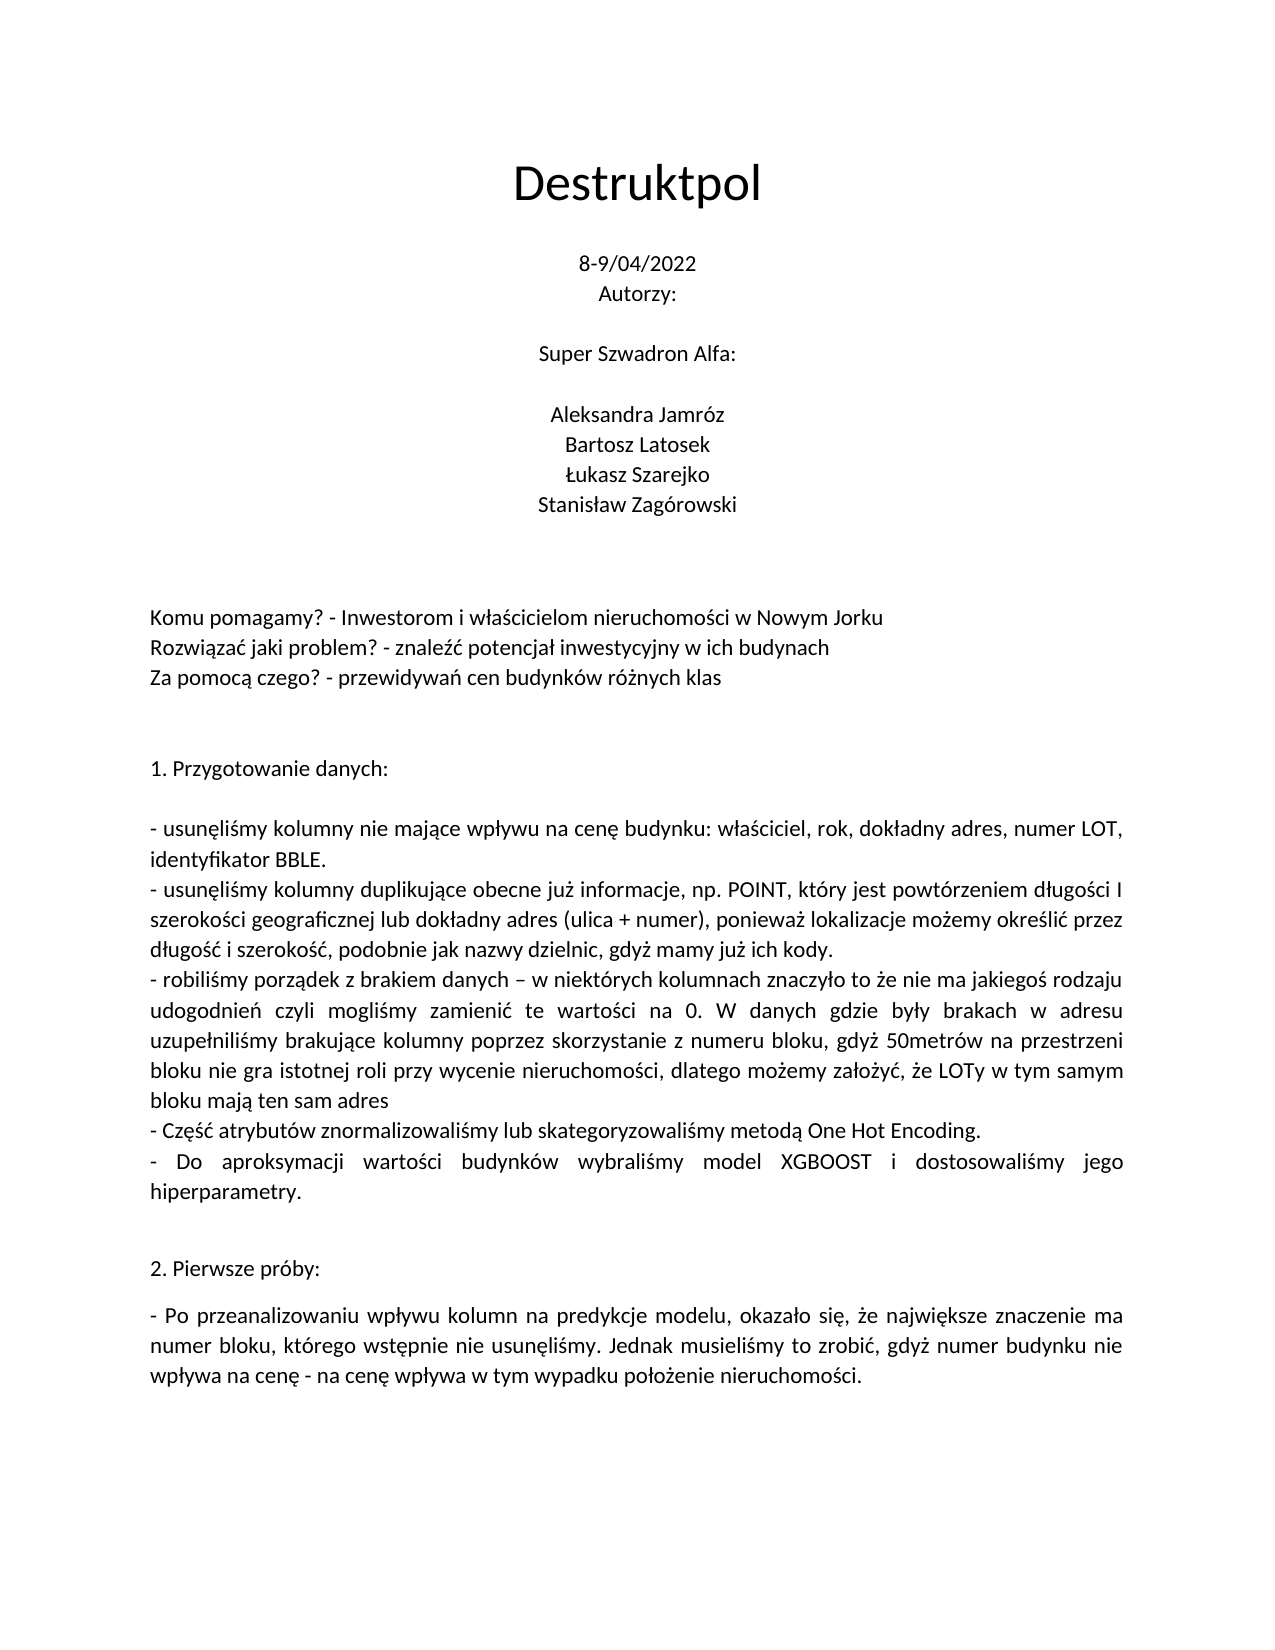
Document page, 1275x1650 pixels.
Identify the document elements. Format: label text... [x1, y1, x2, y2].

list - robiliśmy porządek z brakiem danych – w niektórych kolumnach znaczyło to że nie ma jakiegoś rodzaju udogodnień czyli mogliśmy zamienić te wartości na 0. W danych gdzie były brakach w adresu uzupełniliśmy brakujące kolumny poprzez skorzystanie z numeru bloku, gdyż 50metrów na przestrzeni bloku nie gra istotnej roli przy wycenie nieruchomości, dlatego możemy założyć, że LOTy w tym samym bloku mają ten sam adres [150, 966, 1125, 1114]
list Bartosz Latosek [150, 430, 1125, 458]
list Autorzy: [150, 279, 1125, 307]
list - usunęliśmy kolumny duplikujące obecne już informacje, np. POINT, który jest powtórzeniem długości I szerokości geograficznej lub dokładny adres (ulica + numer), ponieważ lokalizacje możemy określić przez długość i szerokość, podobnie jak nazwy dzielnic, gdyż mamy już ich kody. [150, 875, 1125, 963]
list Rozwiązać jaki problem? - znaleźć potencjał inwestycyjny w ich budynach [150, 633, 1125, 661]
list Za pomocą czego? - przewidywań cen budynków różnych klas [150, 663, 1125, 691]
list - usunęliśmy kolumny nie mające wpływu na cenę budynku: właściciel, rok, dokładny adres, numer LOT, identyfikator BBLE. [150, 814, 1125, 873]
list Destruktpol [150, 150, 1125, 213]
list Aleksandra Jamróz [150, 400, 1125, 428]
list 8-9/04/2022 [150, 249, 1125, 277]
text 2. Pierwsze próby: [150, 1254, 1125, 1282]
list - Do aproksymacji wartości budynków wybraliśmy model XGBOOST i dostosowaliśmy jego hiperparametry. [150, 1147, 1125, 1205]
list Komu pomagamy? - Inwestorom i właścicielom nieruchomości w Nowym Jorku [150, 603, 1125, 631]
list 1. Przygotowanie danych: [150, 754, 1125, 782]
list Łukasz Szarejko [150, 460, 1125, 488]
list - Po przeanalizowaniu wpływu kolumn na predykcje modelu, okazało się, że największe znaczenie ma numer bloku, którego wstępnie nie usunęliśmy. Jednak musieliśmy to zrobić, gdyż numer budynku nie wpływa na cenę - na cenę wpływa w tym wypadku położenie nieruchomości. [150, 1301, 1125, 1389]
list Super Szwadron Alfa: [150, 339, 1125, 367]
list Stanisław Zagórowski [150, 490, 1125, 518]
list - Część atrybutów znormalizowaliśmy lub skategoryzowaliśmy metodą One Hot Encoding. [150, 1117, 1125, 1144]
